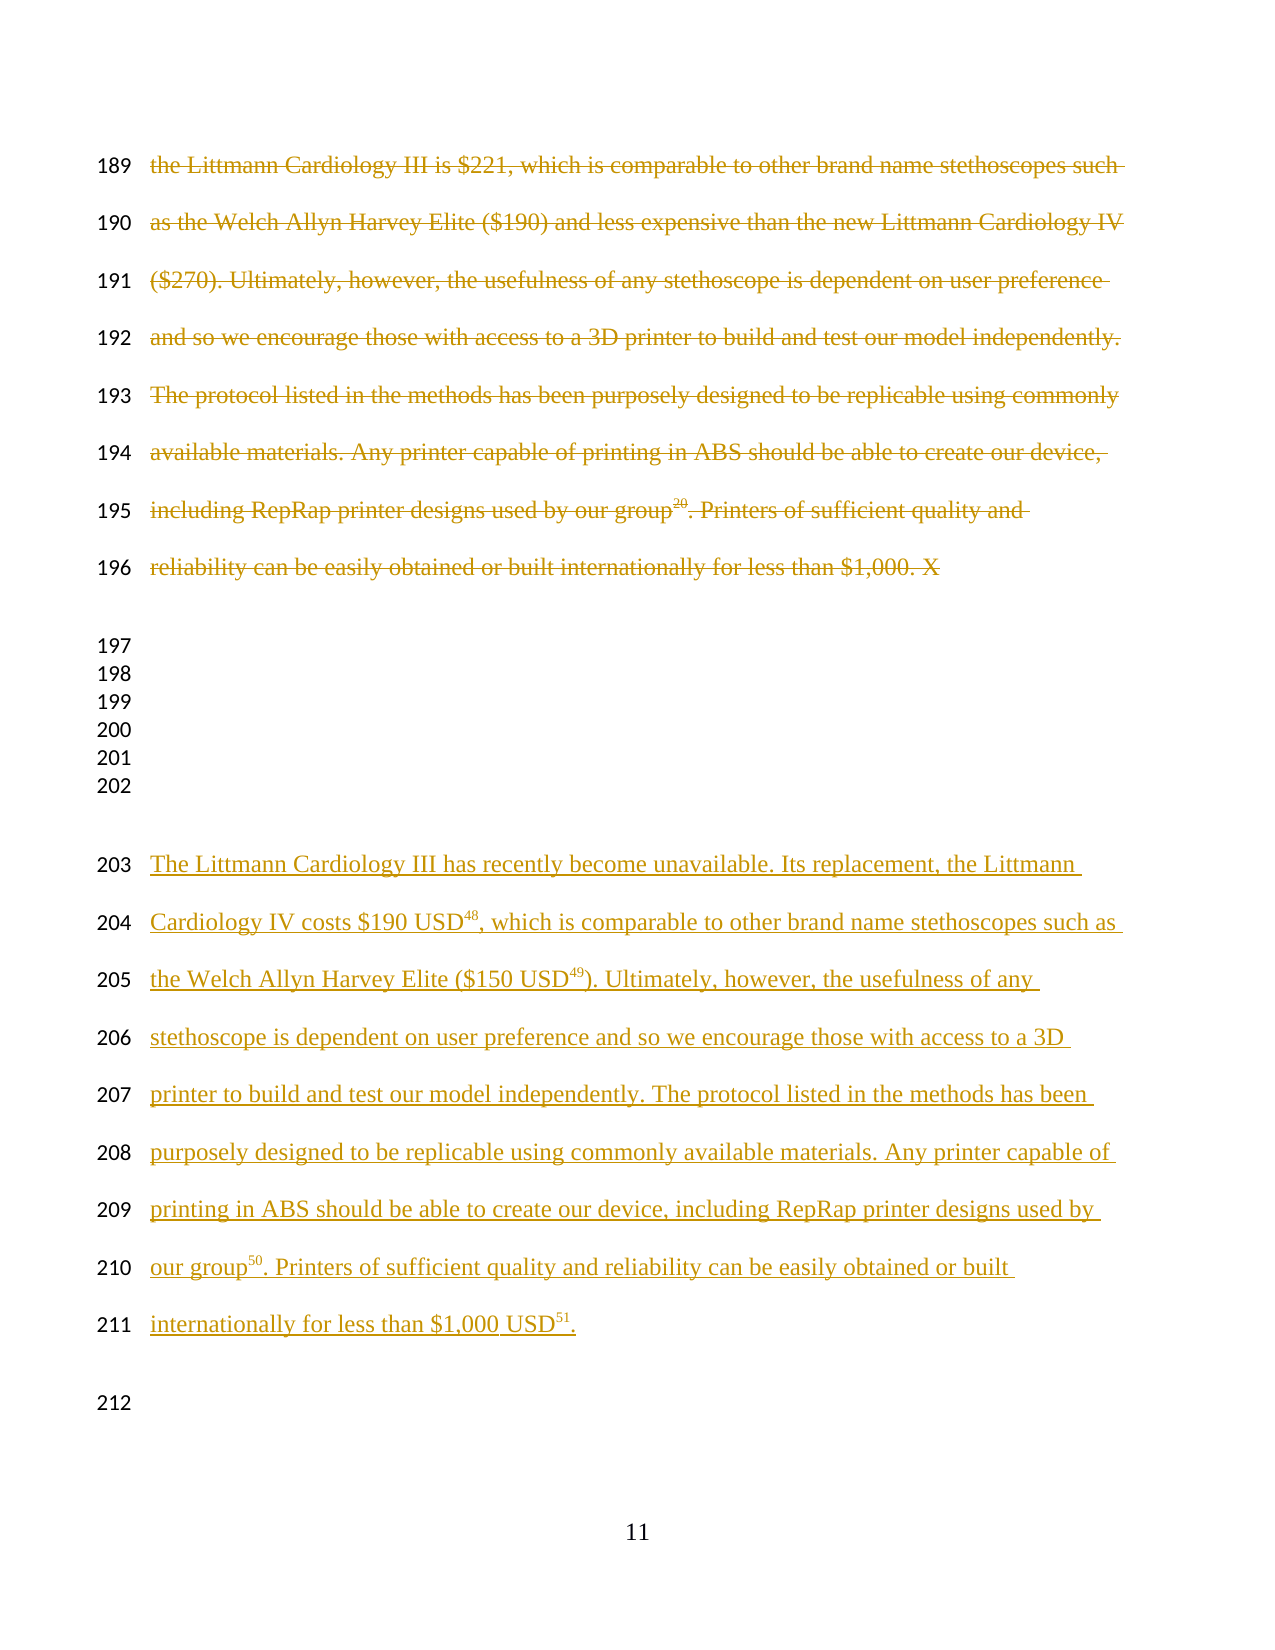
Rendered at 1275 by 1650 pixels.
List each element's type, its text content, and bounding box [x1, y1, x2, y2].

text As previously mentioned, no standard method of determining the acoustic response of stethoscope models currently exists. Previous studies have attempted to objectively quantify stethoscope efficacy19,21,22,41 and previous comparisons between brands indicate that no significant correlation between cost and quality exists3,4. However, there may be some subjective decrease in efficacy when using low-quality disposable stethoscopes47. [150, 167, 1125, 581]
text As previously mentioned, no standard method of determining the acoustic response of stethoscope models currently exists. Previous studies have attempted to objectively quantify stethoscope efficacy19,21,22,41 and previous comparisons between brands indicate that no significant correlation between cost and quality exists3,4. However, there may be some subjective decrease in efficacy when using low-quality disposable stethoscopes47. [150, 150, 1125, 166]
text The Littmann Cardiology III has recently become unavailable. Its replacement, the Littmann Cardiology IV costs $190 USD48, which is comparable to other brand name stethoscopes such as the Welch Allyn Harvey Elite ($150 USD49). Ultimately, however, the usefulness of any stethoscope is dependent on user preference and so we encourage those with access to a 3D printer to build and test our model independently. The protocol listed in the methods has been purposely designed to be replicable using commonly available materials. Any printer capable of printing in ABS should be able to create our device, including RepRap printer designs used by our group50. Printers of sufficient quality and reliability can be easily obtained or built internationally for less than $1,000 USD51. [150, 849, 1125, 1338]
